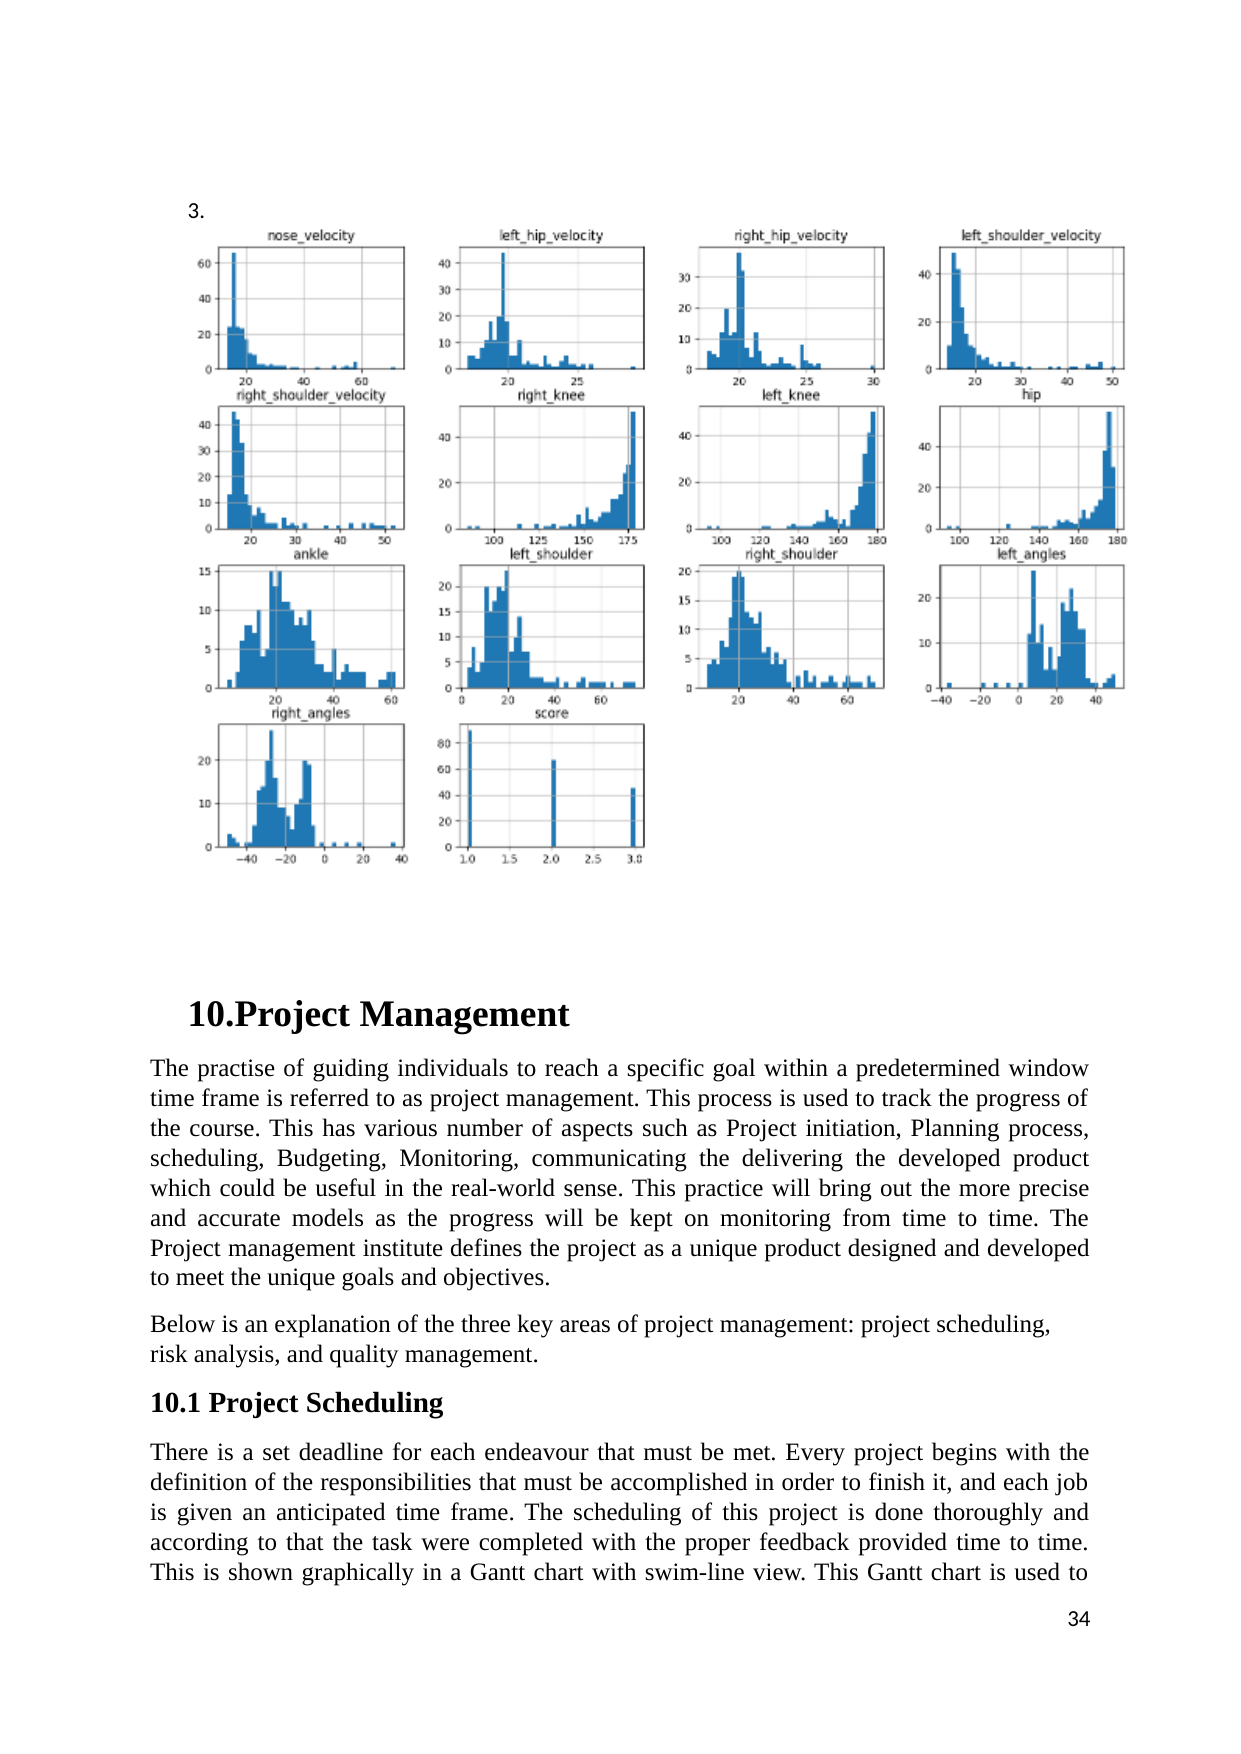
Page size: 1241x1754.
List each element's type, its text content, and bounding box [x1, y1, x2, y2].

text Below is an explanation of the three key areas of project management: project scheduling, risk analysis, and quality management. [150, 1309, 1090, 1368]
text The practise of guiding individuals to reach a specific goal within a predetermined window time frame is referred to as project management. This process is used to track the progress of the course. This has various number of aspects such as Project initiation, Planning process, scheduling, Budgeting, Monitoring, communicating the delivering the developed product which could be useful in the real-world sense. This practice will bring out the more precise and accurate models as the progress will be kept on monitoring from time to time. The Project management institute defines the project as a unique product designed and developed to meet the unique goals and objectives. [150, 1053, 1090, 1291]
text 10.1 Project Scheduling [150, 1386, 1090, 1419]
text 10.Project Management [187, 992, 1090, 1035]
text There is a set deadline for each endeavour that must be met. Every project begins with the definition of the responsibilities that must be accomplished in order to finish it, and each job is given an anticipated time frame. The scheduling of this project is done thoroughly and according to that the task were completed with the proper feedback provided time to time. This is shown graphically in a Gantt chart with swim-line view. This Gantt chart is used to [150, 1437, 1090, 1585]
